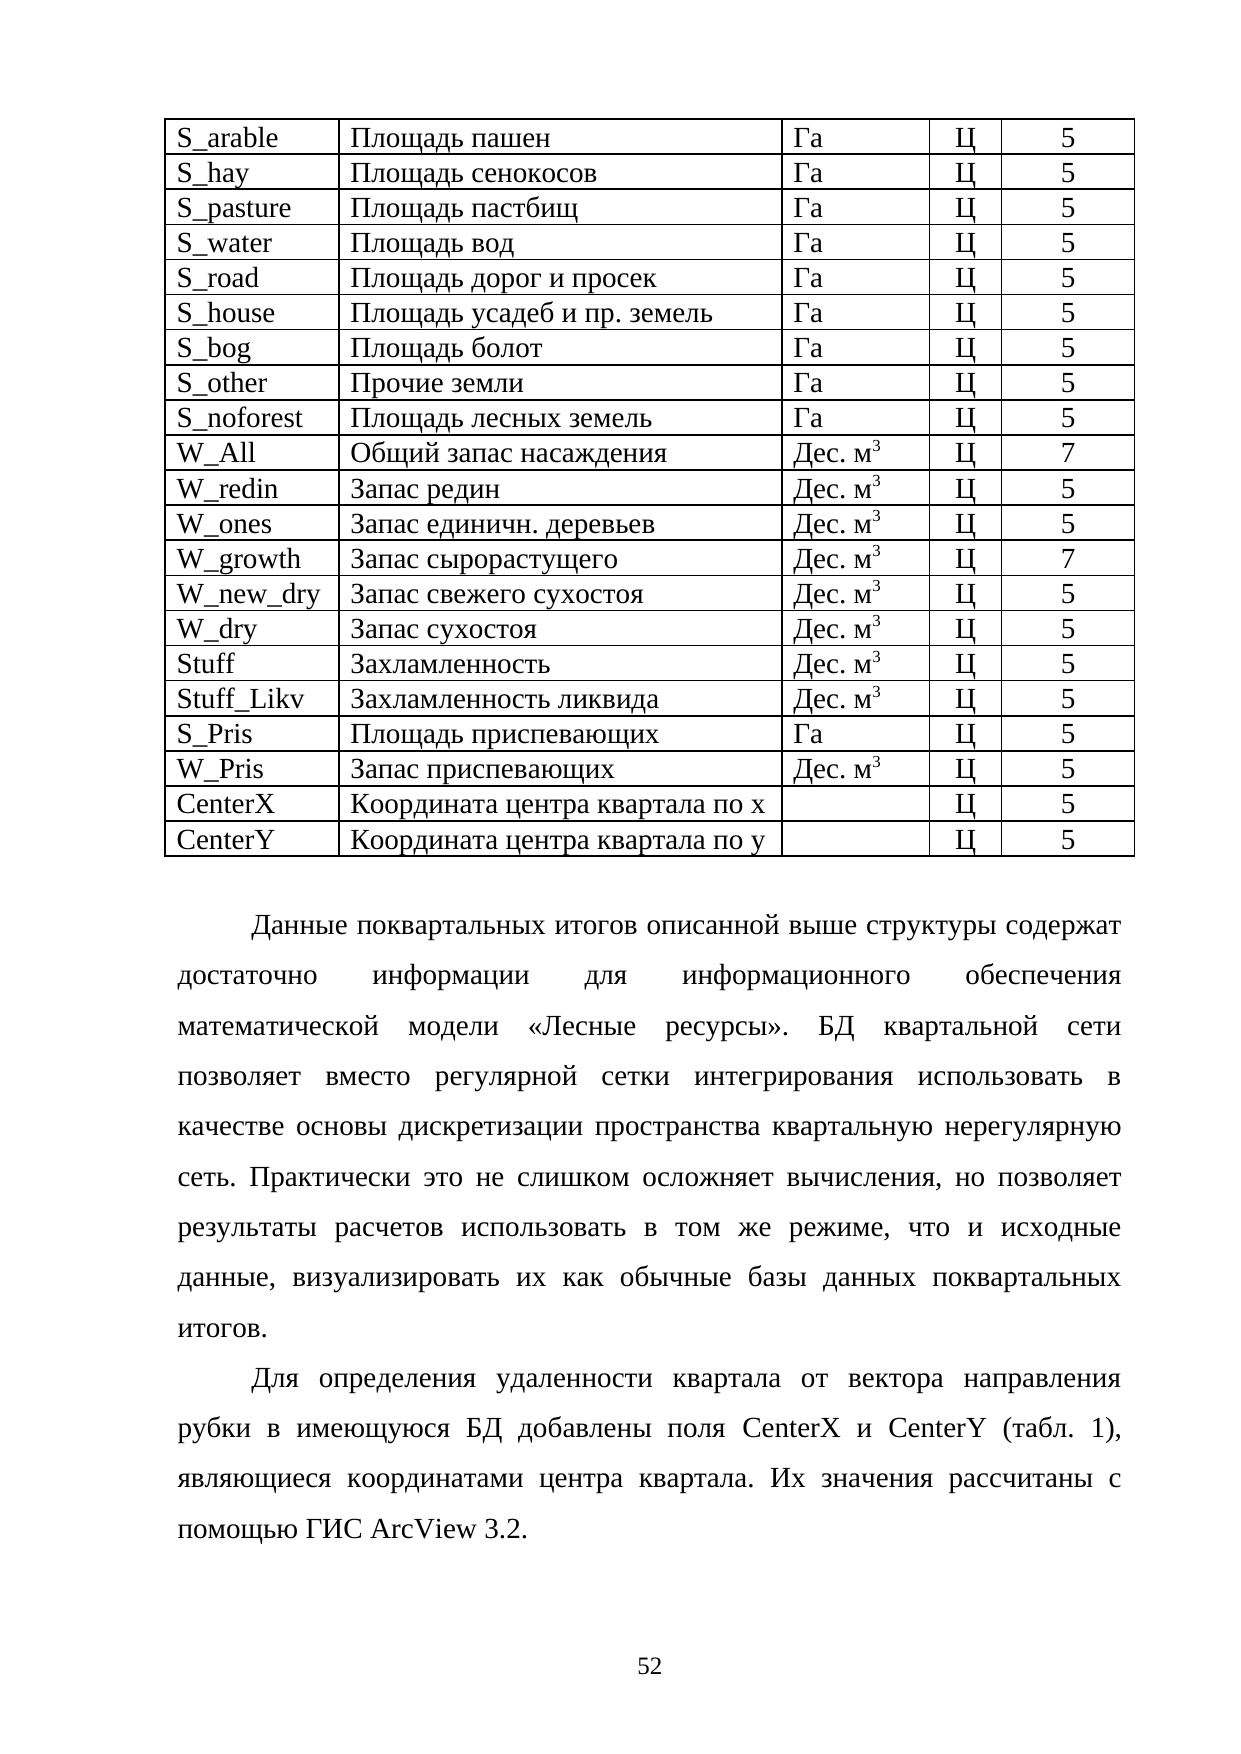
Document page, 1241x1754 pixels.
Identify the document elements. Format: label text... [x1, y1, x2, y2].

table_cell Запас приспевающих [340, 752, 781, 785]
table_cell 5 [1002, 120, 1134, 153]
table_cell CenterY [166, 822, 338, 855]
table_cell W_new_dry [166, 576, 338, 609]
table_cell Ц [930, 260, 1001, 294]
table_cell 5 [1002, 225, 1134, 258]
table_cell Площадь болот [340, 330, 781, 364]
table_cell 7 [1002, 436, 1134, 469]
table_cell S_noforest [166, 401, 338, 434]
table_cell 5 [1002, 190, 1134, 223]
table_cell Захламленность [340, 646, 781, 680]
table_cell Дес. м3 [783, 506, 929, 539]
table_cell Площадь приспевающих [340, 717, 781, 750]
table_cell Га [783, 366, 929, 399]
table_cell Общий запас насаждения [340, 436, 781, 469]
table_cell Ц [930, 120, 1001, 153]
table_cell S_other [166, 366, 338, 399]
table_cell Дес. м3 [783, 611, 929, 645]
table_cell Дес. м3 [783, 541, 929, 574]
table_cell S_Pris [166, 717, 338, 750]
table_cell Запас свежего сухостоя [340, 576, 781, 609]
table_cell Площадь сенокосов [340, 155, 781, 188]
table_cell Ц [930, 576, 1001, 609]
table_cell Ц [930, 366, 1001, 399]
table_cell Площадь пастбищ [340, 190, 781, 223]
table_cell 5 [1002, 822, 1134, 855]
table_cell Stuff_Likv [166, 681, 338, 715]
table_cell Га [783, 295, 929, 329]
table_cell S_pasture [166, 190, 338, 223]
table_cell Площадь вод [340, 225, 781, 258]
table_cell Ц [930, 436, 1001, 469]
table_cell Ц [930, 752, 1001, 785]
table_cell Запас редин [340, 471, 781, 504]
table_cell 5 [1002, 611, 1134, 645]
table_cell 5 [1002, 366, 1134, 399]
table_cell Ц [930, 787, 1001, 820]
table_cell [783, 787, 929, 820]
table_cell Дес. м3 [783, 576, 929, 609]
table_cell CenterX [166, 787, 338, 820]
table_cell Га [783, 401, 929, 434]
table_cell Площадь дорог и просек [340, 260, 781, 294]
table_cell 5 [1002, 471, 1134, 504]
table_cell Дес. м3 [783, 436, 929, 469]
table_cell Координата центра квартала по x [340, 787, 781, 820]
table_cell Ц [930, 190, 1001, 223]
table_cell Площадь усадеб и пр. земель [340, 295, 781, 329]
table_cell Координата центра квартала по y [340, 822, 781, 855]
table_cell Ц [930, 717, 1001, 750]
table_cell Прочие земли [340, 366, 781, 399]
table_cell Ц [930, 681, 1001, 715]
table_cell Га [783, 717, 929, 750]
table_cell Га [783, 190, 929, 223]
table_cell Запас сухостоя [340, 611, 781, 645]
table_cell 5 [1002, 646, 1134, 680]
table_cell S_arable [166, 120, 338, 153]
table_cell W_redin [166, 471, 338, 504]
table_cell Ц [930, 822, 1001, 855]
table_cell 5 [1002, 576, 1134, 609]
table_cell Ц [930, 611, 1001, 645]
table_cell Ц [930, 401, 1001, 434]
table_cell 5 [1002, 787, 1134, 820]
table_cell Ц [930, 646, 1001, 680]
table_cell S_water [166, 225, 338, 258]
table_cell Ц [930, 155, 1001, 188]
table_cell 5 [1002, 681, 1134, 715]
text Данные поквартальных итогов описанной выше структуры содержат достаточно информации для информационного обеспечения математической модели «Лесные ресурсы». БД квартальной сети позволяет вместо регулярной сетки интегрирования использовать в качестве основы дискретизации пространства квартальную нерегулярную сеть. Практически это не слишком осложняет вычисления, но позволяет результаты расчетов использовать в том же режиме, что и исходные данные, визуализировать их как обычные базы данных поквартальных итогов. [177, 907, 1122, 1343]
text Для определения удаленности квартала от вектора направления рубки в имеющуюся БД добавлены поля CenterX и CenterY (табл. 1), являющиеся координатами центра квартала. Их значения рассчитаны с помощью ГИС ArcView 3.2. [177, 1360, 1122, 1544]
table_cell Площадь лесных земель [340, 401, 781, 434]
table_cell W_All [166, 436, 338, 469]
table_cell Ц [930, 541, 1001, 574]
table_cell W_ones [166, 506, 338, 539]
table_cell 7 [1002, 541, 1134, 574]
table_cell Га [783, 120, 929, 153]
table_cell S_bog [166, 330, 338, 364]
table_cell Ц [930, 295, 1001, 329]
table_cell Га [783, 260, 929, 294]
table_cell W_growth [166, 541, 338, 574]
table_cell W_Pris [166, 752, 338, 785]
table_cell Ц [930, 225, 1001, 258]
table_cell Ц [930, 506, 1001, 539]
table_cell 5 [1002, 506, 1134, 539]
table_cell 5 [1002, 295, 1134, 329]
table_cell S_road [166, 260, 338, 294]
table_cell W_dry [166, 611, 338, 645]
table_cell Захламленность ликвида [340, 681, 781, 715]
table_cell 5 [1002, 401, 1134, 434]
table_cell Дес. м3 [783, 681, 929, 715]
table_cell Дес. м3 [783, 752, 929, 785]
table_cell 5 [1002, 260, 1134, 294]
table_cell S_house [166, 295, 338, 329]
table_cell Га [783, 155, 929, 188]
table_cell Запас единичн. деревьев [340, 506, 781, 539]
table_cell Дес. м3 [783, 646, 929, 680]
table_cell Запас сырорастущего [340, 541, 781, 574]
table_cell 5 [1002, 752, 1134, 785]
table_cell 5 [1002, 330, 1134, 364]
table_cell Ц [930, 471, 1001, 504]
table_cell Ц [930, 330, 1001, 364]
table_cell Га [783, 225, 929, 258]
table_cell S_hay [166, 155, 338, 188]
table_cell Stuff [166, 646, 338, 680]
table_cell Площадь пашен [340, 120, 781, 153]
table_cell Га [783, 330, 929, 364]
table_cell [783, 822, 929, 855]
table_cell Дес. м3 [783, 471, 929, 504]
table_cell 5 [1002, 717, 1134, 750]
table_cell 5 [1002, 155, 1134, 188]
